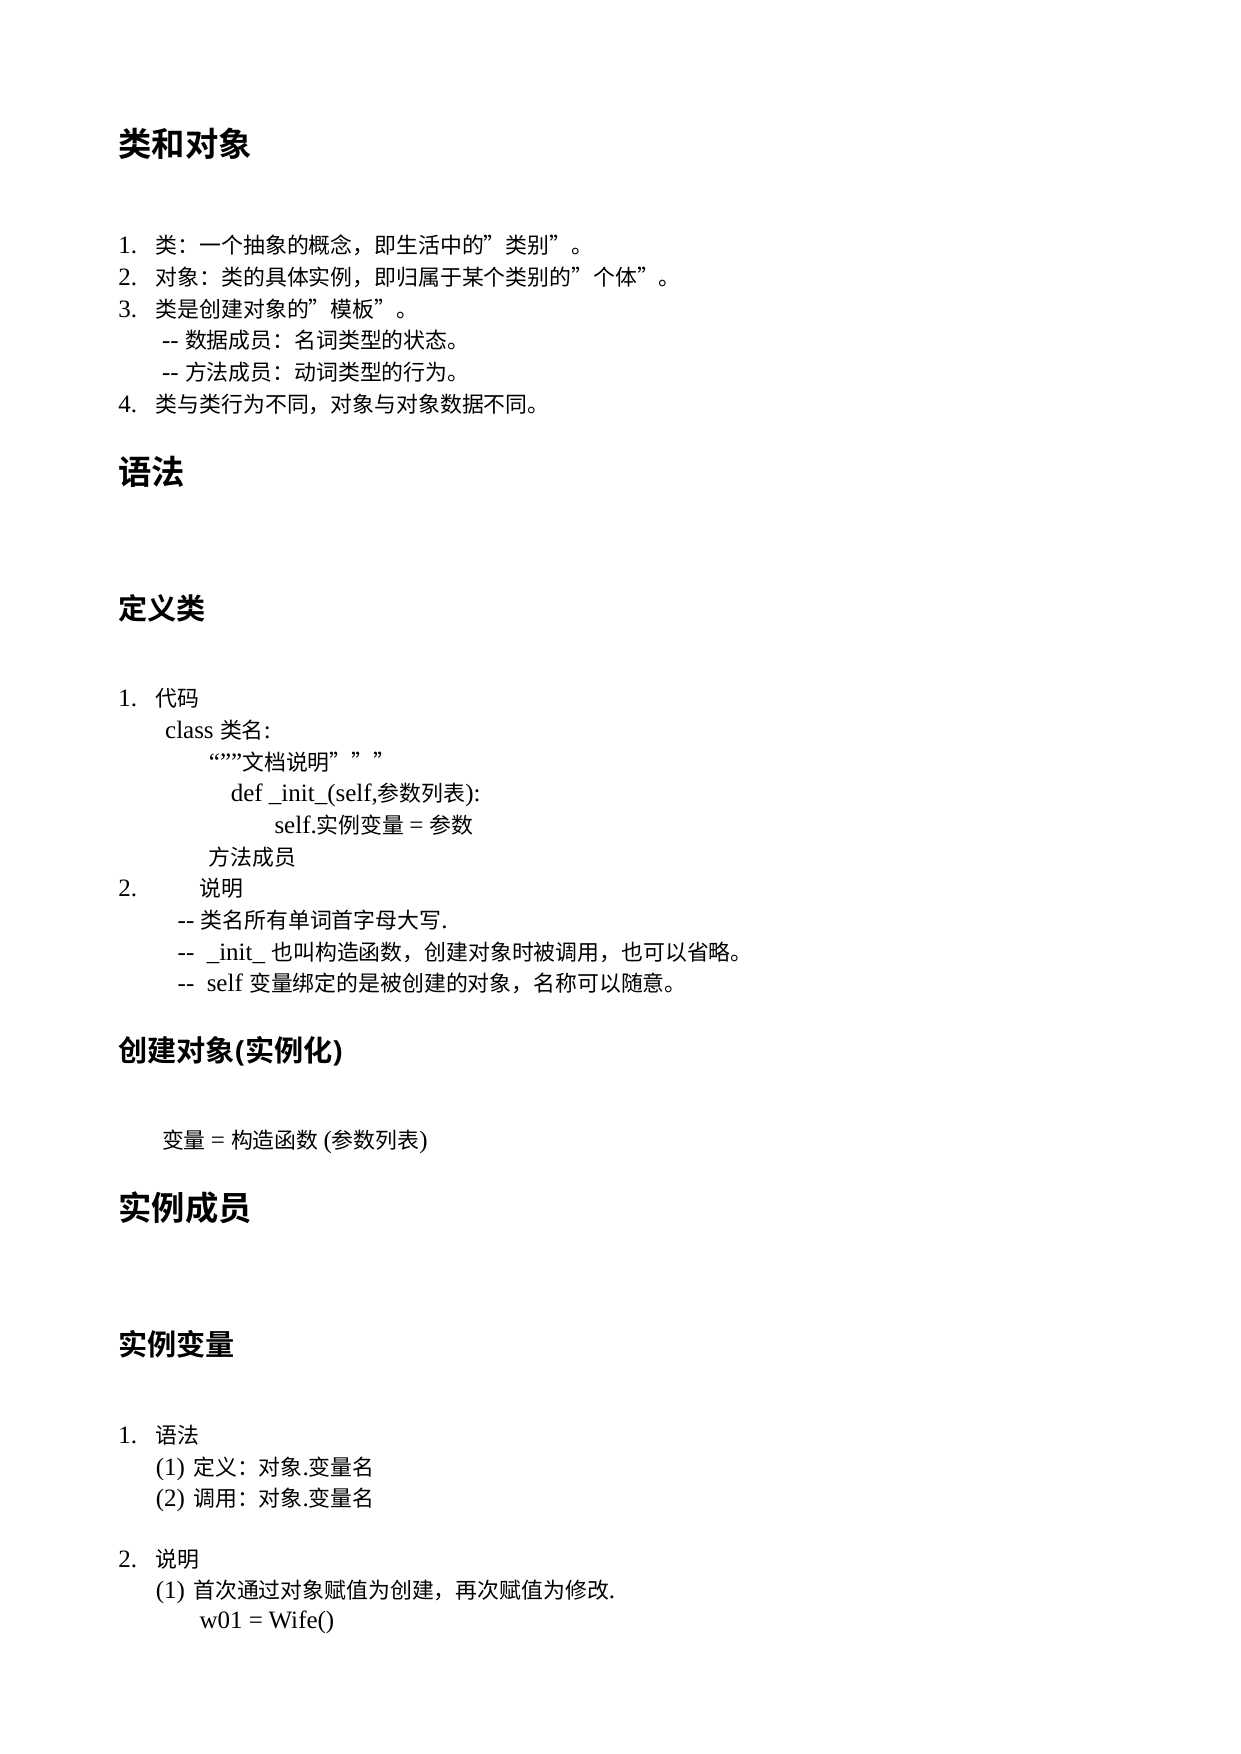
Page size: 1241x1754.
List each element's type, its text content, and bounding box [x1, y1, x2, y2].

list 类：一个抽象的概念，即生活中的”类别”。 [118, 228, 1122, 260]
list 首次通过对象赋值为创建，再次赋值为修改. [156, 1573, 1122, 1605]
text class 类名: [165, 713, 1122, 745]
text 方法成员 [187, 840, 1122, 871]
list w01 = Wife() [199, 1605, 1122, 1634]
list 说明 [118, 871, 1122, 903]
list -- 类名所有单词首字母大写. [156, 903, 1122, 935]
list 语法 [118, 1418, 1122, 1449]
text 变量 = 构造函数 (参数列表) [118, 1123, 1122, 1155]
text “””文档说明””” [165, 745, 1122, 776]
list 类与类行为不同，对象与对象数据不同。 [118, 387, 1122, 418]
subtitle 实例成员 [118, 1182, 1122, 1230]
list 定义：对象.变量名 [156, 1449, 1122, 1481]
list 调用：对象.变量名 [156, 1481, 1122, 1513]
subtitle 类和对象 [118, 118, 1122, 166]
list 类是创建对象的”模板”。 [118, 292, 1122, 323]
list -- _init_ 也叫构造函数，创建对象时被调用，也可以省略。 [156, 935, 1122, 966]
subtitle 定义类 [118, 585, 1122, 627]
subtitle 实例变量 [118, 1322, 1122, 1364]
list 说明 [118, 1542, 1122, 1573]
subtitle 语法 [118, 446, 1122, 494]
list -- self 变量绑定的是被创建的对象，名称可以随意。 [156, 966, 1122, 998]
text -- 数据成员：名词类型的状态。 [118, 323, 1122, 355]
text def _init_(self,参数列表): [187, 776, 1122, 808]
text -- 方法成员：动词类型的行为。 [118, 355, 1122, 387]
text self.实例变量 = 参数 [187, 808, 1122, 840]
subtitle 创建对象(实例化) [118, 1027, 1122, 1069]
list 代码 [118, 681, 1122, 713]
list 对象：类的具体实例，即归属于某个类别的”个体”。 [118, 260, 1122, 292]
